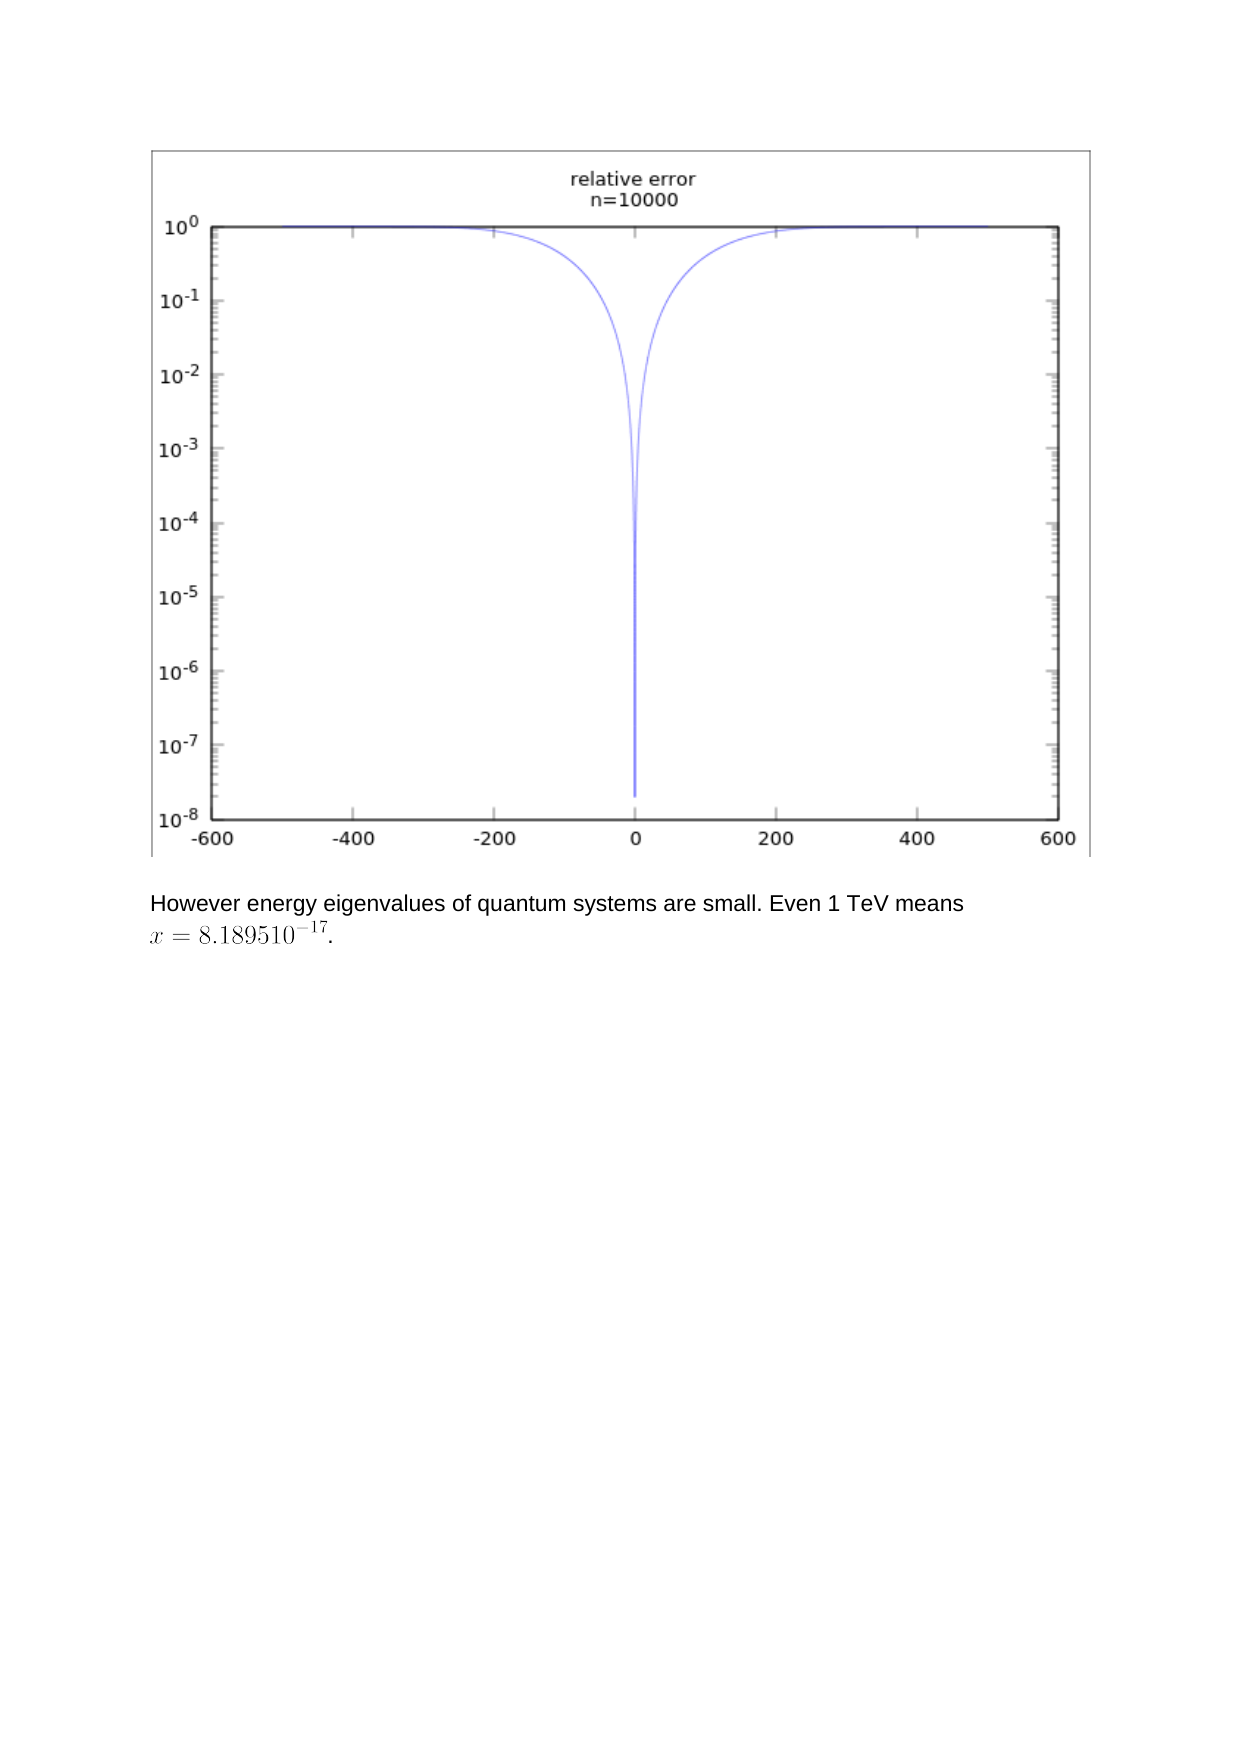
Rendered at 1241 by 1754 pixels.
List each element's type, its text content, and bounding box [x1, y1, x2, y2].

picture [150, 150, 1091, 857]
picture [150, 920, 328, 944]
text However energy eigenvalues of quantum systems are small. Even 1 TeV means . [150, 890, 1090, 948]
